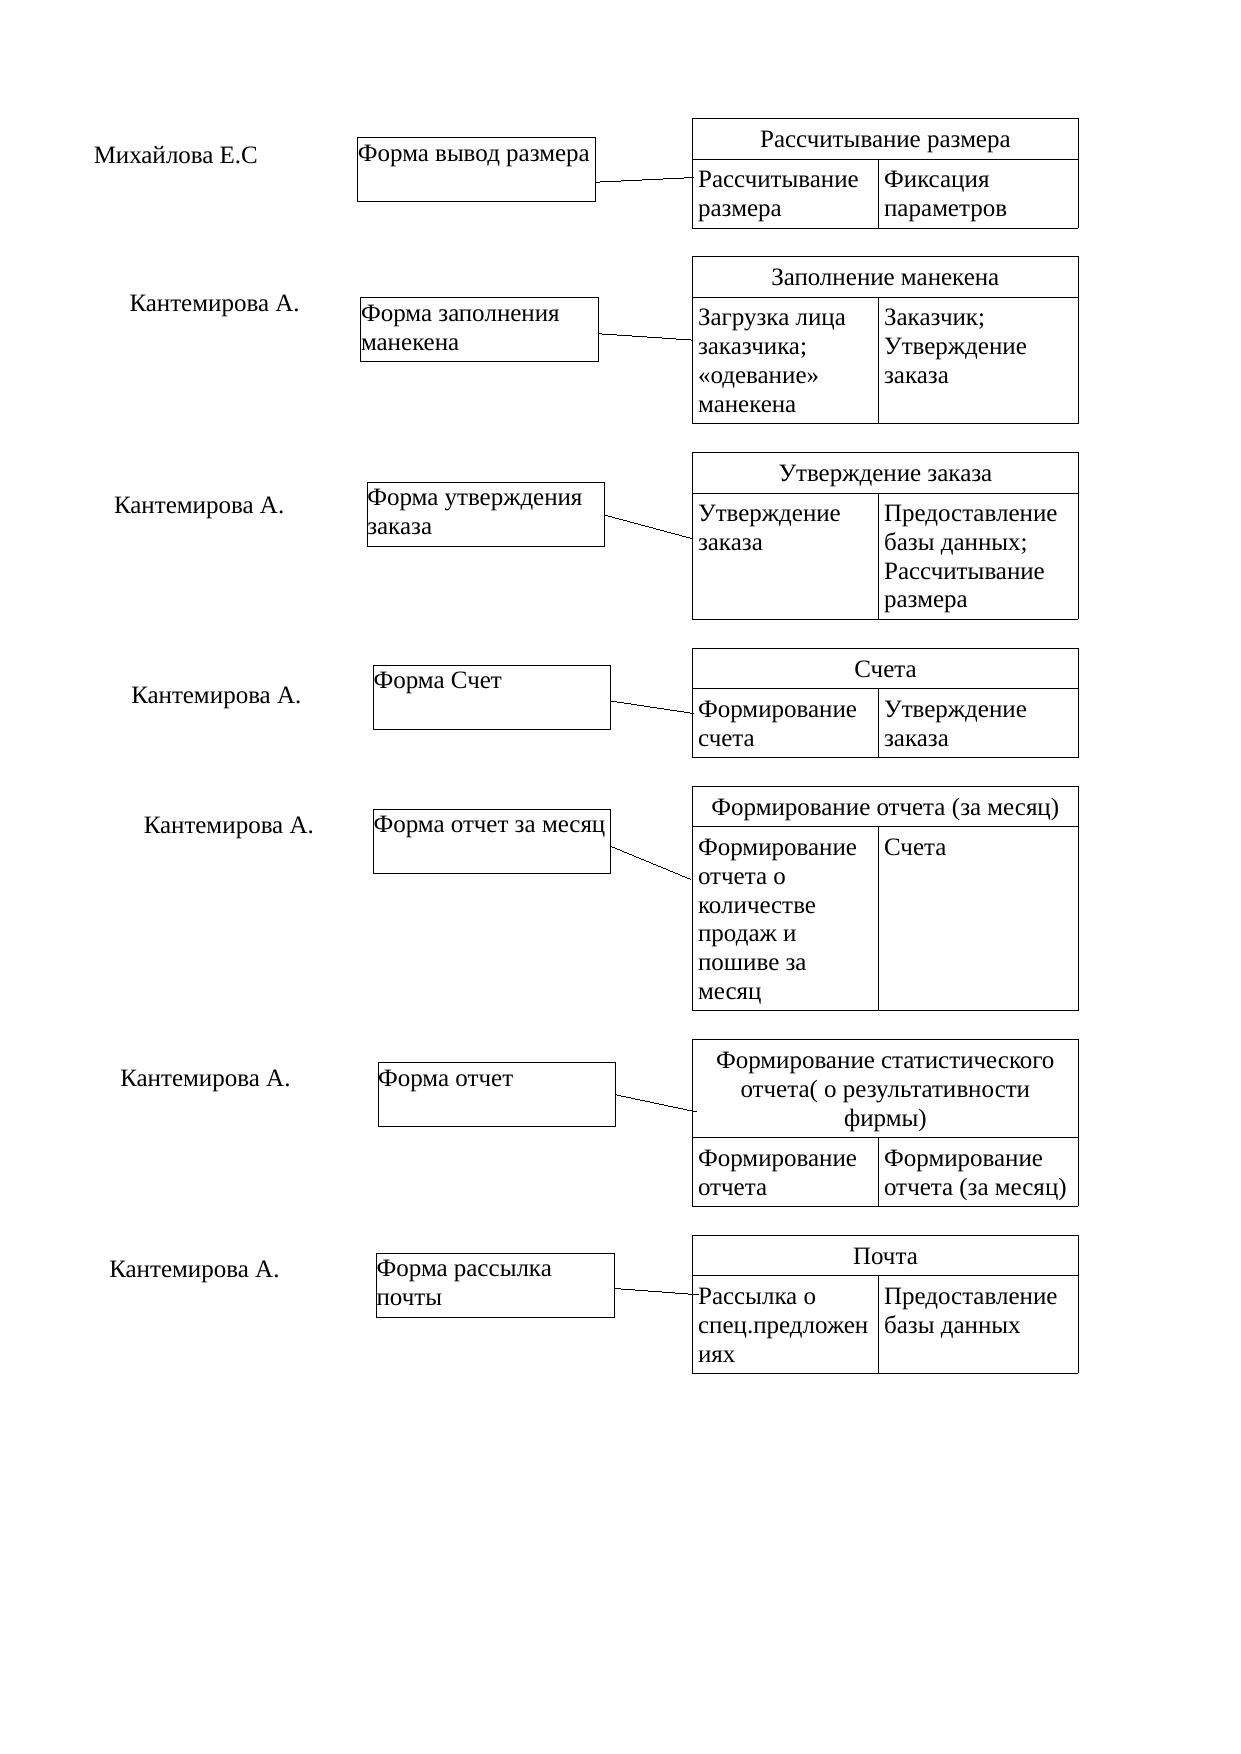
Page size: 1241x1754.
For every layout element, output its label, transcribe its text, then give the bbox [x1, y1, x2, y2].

table_cell Фиксация параметров [879, 160, 1078, 227]
table_cell Предоставление базы данных; Рассчитывание размера [879, 494, 1078, 619]
table_cell Предоставление базы данных [879, 1276, 1078, 1373]
table_header Формирование статистического отчета( о результативности фирмы) [693, 1040, 1078, 1137]
table_cell Счета [879, 827, 1078, 1010]
table_cell Утверждение заказа [693, 494, 878, 619]
table_cell Заказчик; Утверждение заказа [879, 298, 1078, 423]
table_header Заполнение манекена [693, 257, 1078, 297]
table_cell Утверждение заказа [879, 689, 1078, 757]
table_header Почта [693, 1236, 1078, 1275]
table_cell Формирование счета [693, 689, 878, 757]
table_cell Формирование отчета о количестве продаж и пошиве за месяц [693, 827, 878, 1010]
table_header Формирование отчета (за месяц) [693, 787, 1078, 826]
table_cell Рассчитывание размера [693, 160, 878, 227]
table_cell Формирование отчета (за месяц) [879, 1138, 1078, 1206]
table_cell Формирование отчета [693, 1138, 878, 1206]
table_header Утверждение заказа [693, 453, 1078, 492]
table_header Счета [693, 649, 1078, 688]
table_cell Загрузка лица заказчика; «одевание» манекена [693, 298, 878, 423]
table_cell Рассылка о спец.предложениях [693, 1276, 878, 1373]
table_header Рассчитывание размера [693, 119, 1078, 158]
